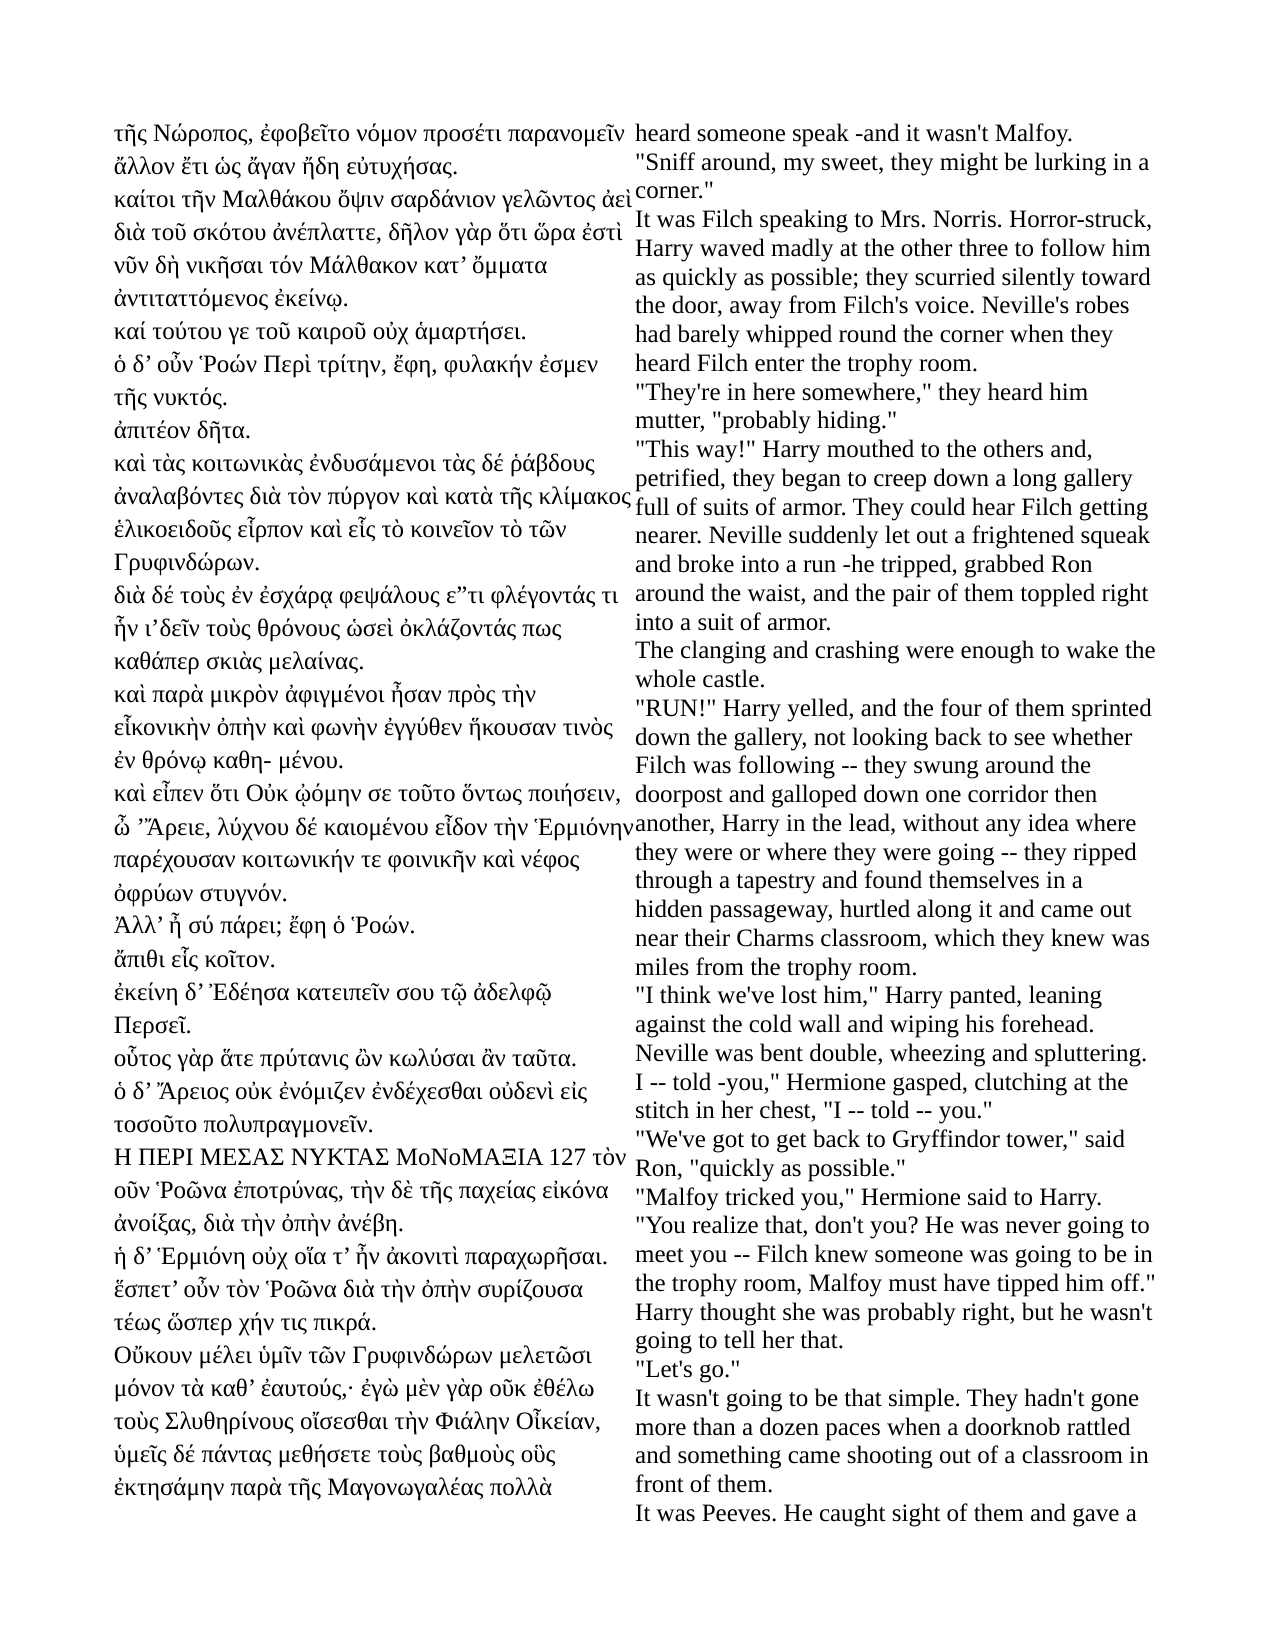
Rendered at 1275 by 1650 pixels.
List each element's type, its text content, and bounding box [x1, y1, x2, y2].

table_cell heard someone speak -and it wasn't Malfoy. "Sniff around, my sweet, they might be lurking in a corner." It was Filch speaking to Mrs. Norris. Horror-struck, Harry waved madly at the other three to follow him as quickly as possible; they scurried silently toward the door, away from Filch's voice. Neville's robes had barely whipped round the corner when they heard Filch enter the trophy room. "They're in here somewhere," they heard him mutter, "probably hiding." "This way!" Harry mouthed to the others and, petrified, they began to creep down a long gallery full of suits of armor. They could hear Filch getting nearer. Neville suddenly let out a frightened squeak and broke into a run -he tripped, grabbed Ron around the waist, and the pair of them toppled right into a suit of armor. The clanging and crashing were enough to wake the whole castle. "RUN!" Harry yelled, and the four of them sprinted down the gallery, not looking back to see whether Filch was following -- they swung around the doorpost and galloped down one corridor then another, Harry in the lead, without any idea where they were or where they were going -- they ripped through a tapestry and found themselves in a hidden passageway, hurtled along it and came out near their Charms classroom, which they knew was miles from the trophy room. "I think we've lost him," Harry panted, leaning against the cold wall and wiping his forehead. Neville was bent double, wheezing and spluttering. I -- told -you," Hermione gasped, clutching at the stitch in her chest, "I -- told -- you." "We've got to get back to Gryffindor tower," said Ron, "quickly as possible." "Malfoy tricked you," Hermione said to Harry. "You realize that, don't you? He was never going to meet you -- Filch knew someone was going to be in the trophy room, Malfoy must have tipped him off." Harry thought she was probably right, but he wasn't going to tell her that. "Let's go." It wasn't going to be that simple. They hadn't gone more than a dozen paces when a doorknob rattled and something came shooting out of a classroom in front of them. It was Peeves. He caught sight of them and gave a [635, 118, 1157, 1527]
table_cell τῆς Νώροπος, ἐφοβεῖτο νόμον προσέτι παρανομεῖν ἄλλον ἔτι ὡς ἄγαν ἤδη εὐτυχήσας. καίτοι τῆν Μαλθάκου ὄψιν σαρδάνιον γελῶντος ἀεὶ διὰ τοῦ σκότου ἀνέπλαττε, δῆλον γὰρ ὅτι ὥρα ἐστὶ νῦν δὴ νικῆσαι τόν Μάλθακον κατ’ ὄμματα ἀντιταττόμενος ἐκείνῳ. καί τούτου γε τοῦ καιροῦ οὐχ ἁμαρτήσει. ὁ δ’ οὖν Ῥοών Περὶ τρίτην, ἔφη, φυλακήν ἐσμεν τῆς νυκτός. ἀπιτέον δῆτα. καὶ τὰς κοιτωνικὰς ἐνδυσάμενοι τὰς δέ ῥάβδους ἀναλαβόντες διὰ τὸν πύργον καὶ κατὰ τῆς κλίμακος ἑλικοειδοῦς εἷρπον καὶ εἷς τὸ κοινεῖον τὸ τῶν Γρυφινδώρων. διὰ δέ τοὺς ἐν ἐσχάρᾳ φεψάλους ε”τι φλέγοντάς τι ἧν ι’δεῖν τοὺς θρόνους ὡσεὶ ὀκλάζοντάς πως καθάπερ σκιὰς μελαίνας. καὶ παρὰ μικρὸν ἀφιγμένοι ἦσαν πρὸς τὴν εἷκονικὴν ὀπὴν καὶ φωνὴν ἐγγύθεν ἥκουσαν τινὸς ἐν θρόνῳ καθη- μένου. καὶ εἶπεν ὅτι Οὐκ ᾠόμην σε τοῦτο ὅντως ποιήσειν, ὦ ’Ἄρειε, λύχνου δέ καιομένου εἶδον τὴν Ἑρμιόνην παρέχουσαν κοιτωνικήν τε φοινικῆν καὶ νέφος ὀφρύων στυγνόν. Ἀλλ’ ἦ σύ πάρει; ἔφη ὁ Ῥοών. ἄπιθι εἷς κοῖτον. ἐκείνη δ’ Ἐδέησα κατειπεῖν σου τῷ ἀδελφῷ Περσεῖ. οὗτος γὰρ ἅτε πρύτανις ὢν κωλύσαι ἂν ταῦτα. ὁ δ’ Ἄρειος οὐκ ἐνόμιζεν ἐνδέχεσθαι οὐδενὶ εἰς τοσοῦτο πολυπραγμονεῖν. Η ΠΕΡΙ ΜΕΣΑΣ ΝΥΚΤΑΣ ΜοΝοΜΑΞΙΑ 127 τὸν οῦν Ῥοῶνα ἐποτρύνας, τὴν δὲ τῆς παχείας εἰκόνα ἀνοίξας, διὰ τὴν ὀπὴν ἀνέβη. ἡ δ’ Ἑρμιόνη οὐχ οἵα τ’ ἦν ἀκονιτὶ παραχωρῆσαι. ἕσπετ’ οὖν τὸν Ῥοῶνα διὰ τὴν ὀπὴν συρίζουσα τέως ὥσπερ χήν τις πικρά. Οὔκουν μέλει ὑμῖν τῶν Γρυφινδώρων μελετῶσι μόνον τὰ καθ’ ἐαυτούς,· ἐγὼ μὲν γὰρ οῦκ ἐθέλω τοὺς Σλυθηρίνους οἴσεσθαι τὴν Φιάλην Οἶκείαν, ὑμεῖς δέ πάντας μεθήσετε τοὺς βαθμοὺς οὓς ἐκτησάμην παρὰ τῆς Μαγονωγαλέας πολλὰ [114, 118, 635, 1527]
